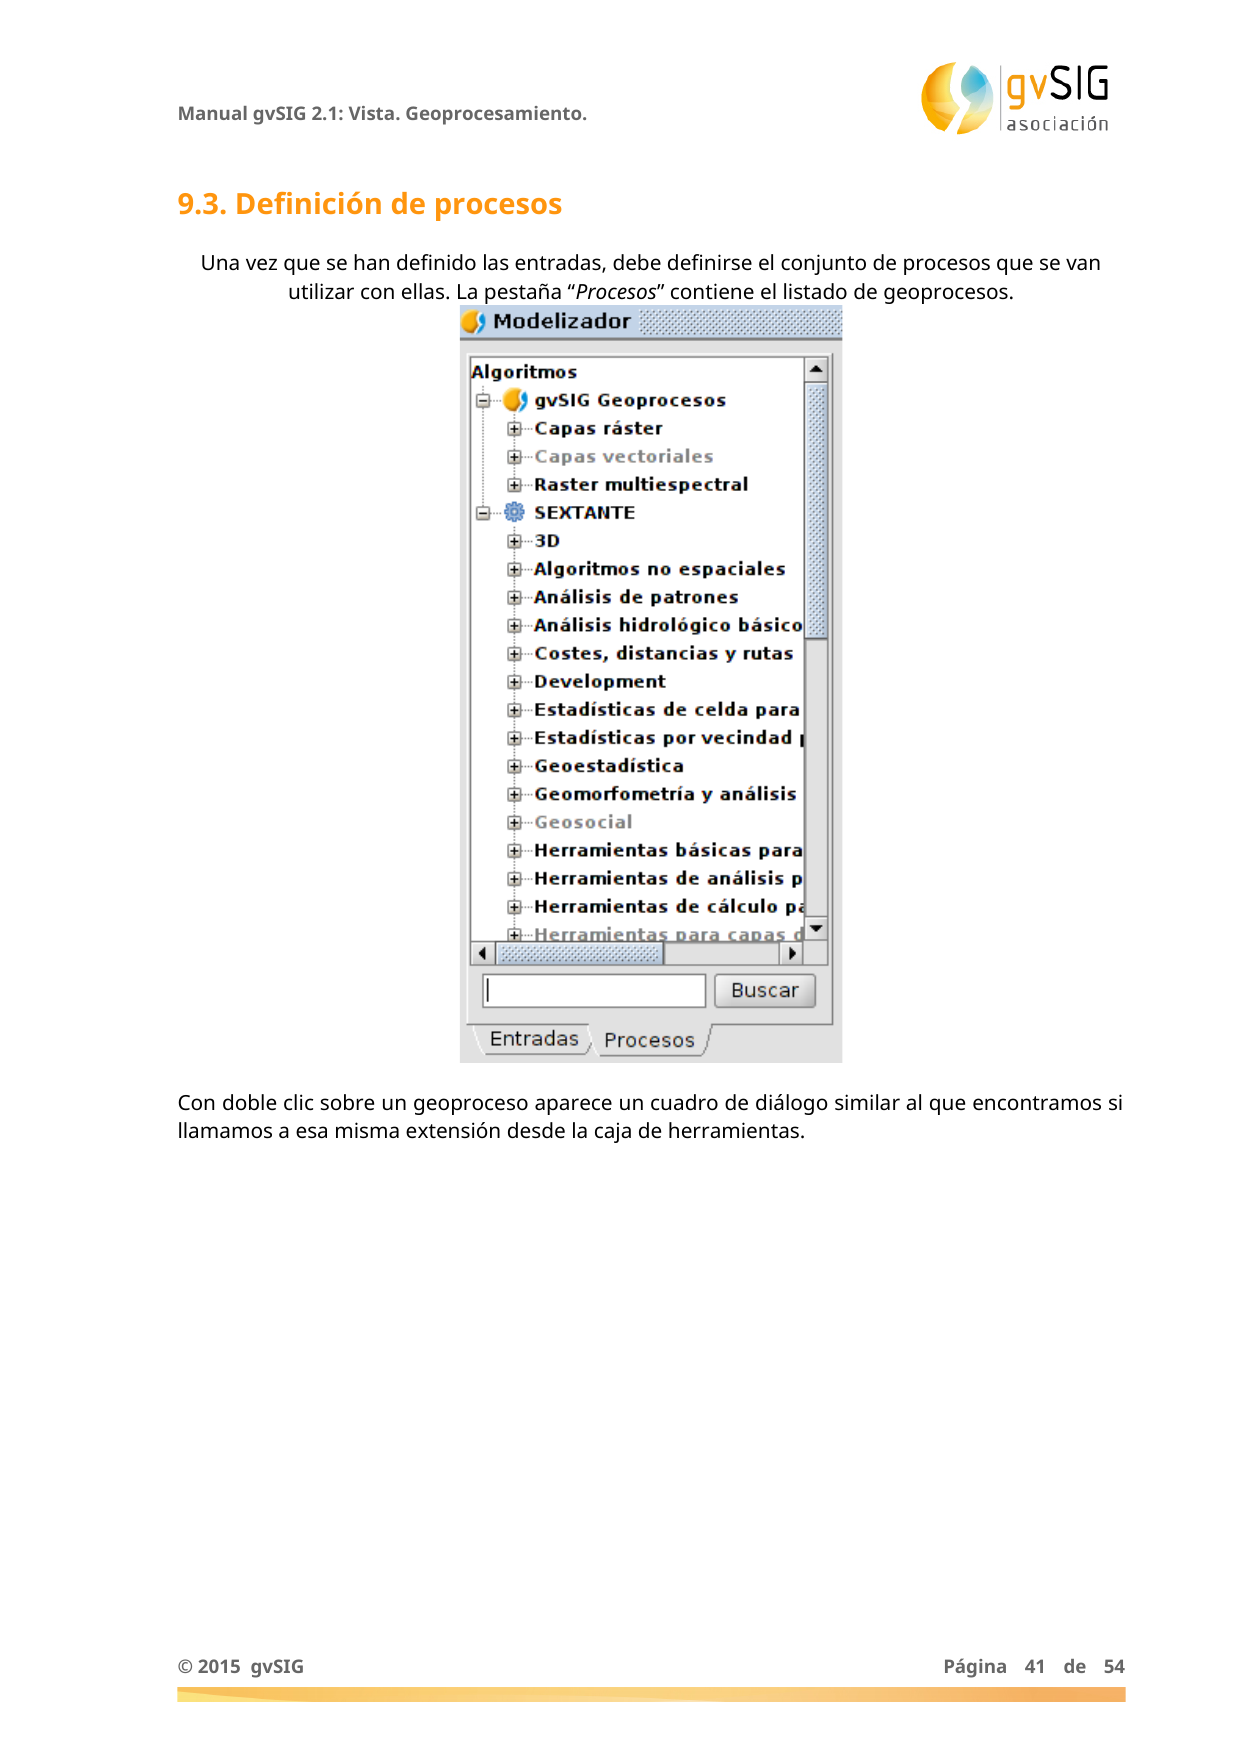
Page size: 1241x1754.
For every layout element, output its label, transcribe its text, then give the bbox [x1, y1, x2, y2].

subtitle 9.3. Definición de procesos [177, 184, 1125, 223]
text Una vez que se han definido las entradas, debe definirse el conjunto de procesos que se van utilizar con ellas. La pestaña “Procesos” contiene el listado de geoprocesos. [177, 248, 1125, 1063]
picture [177, 1687, 1126, 1702]
picture [902, 47, 1122, 148]
picture [459, 305, 843, 1063]
text Con doble clic sobre un geoproceso aparece un cuadro de diálogo similar al que encontramos si llamamos a esa misma extensión desde la caja de herramientas. [177, 1088, 1125, 1145]
